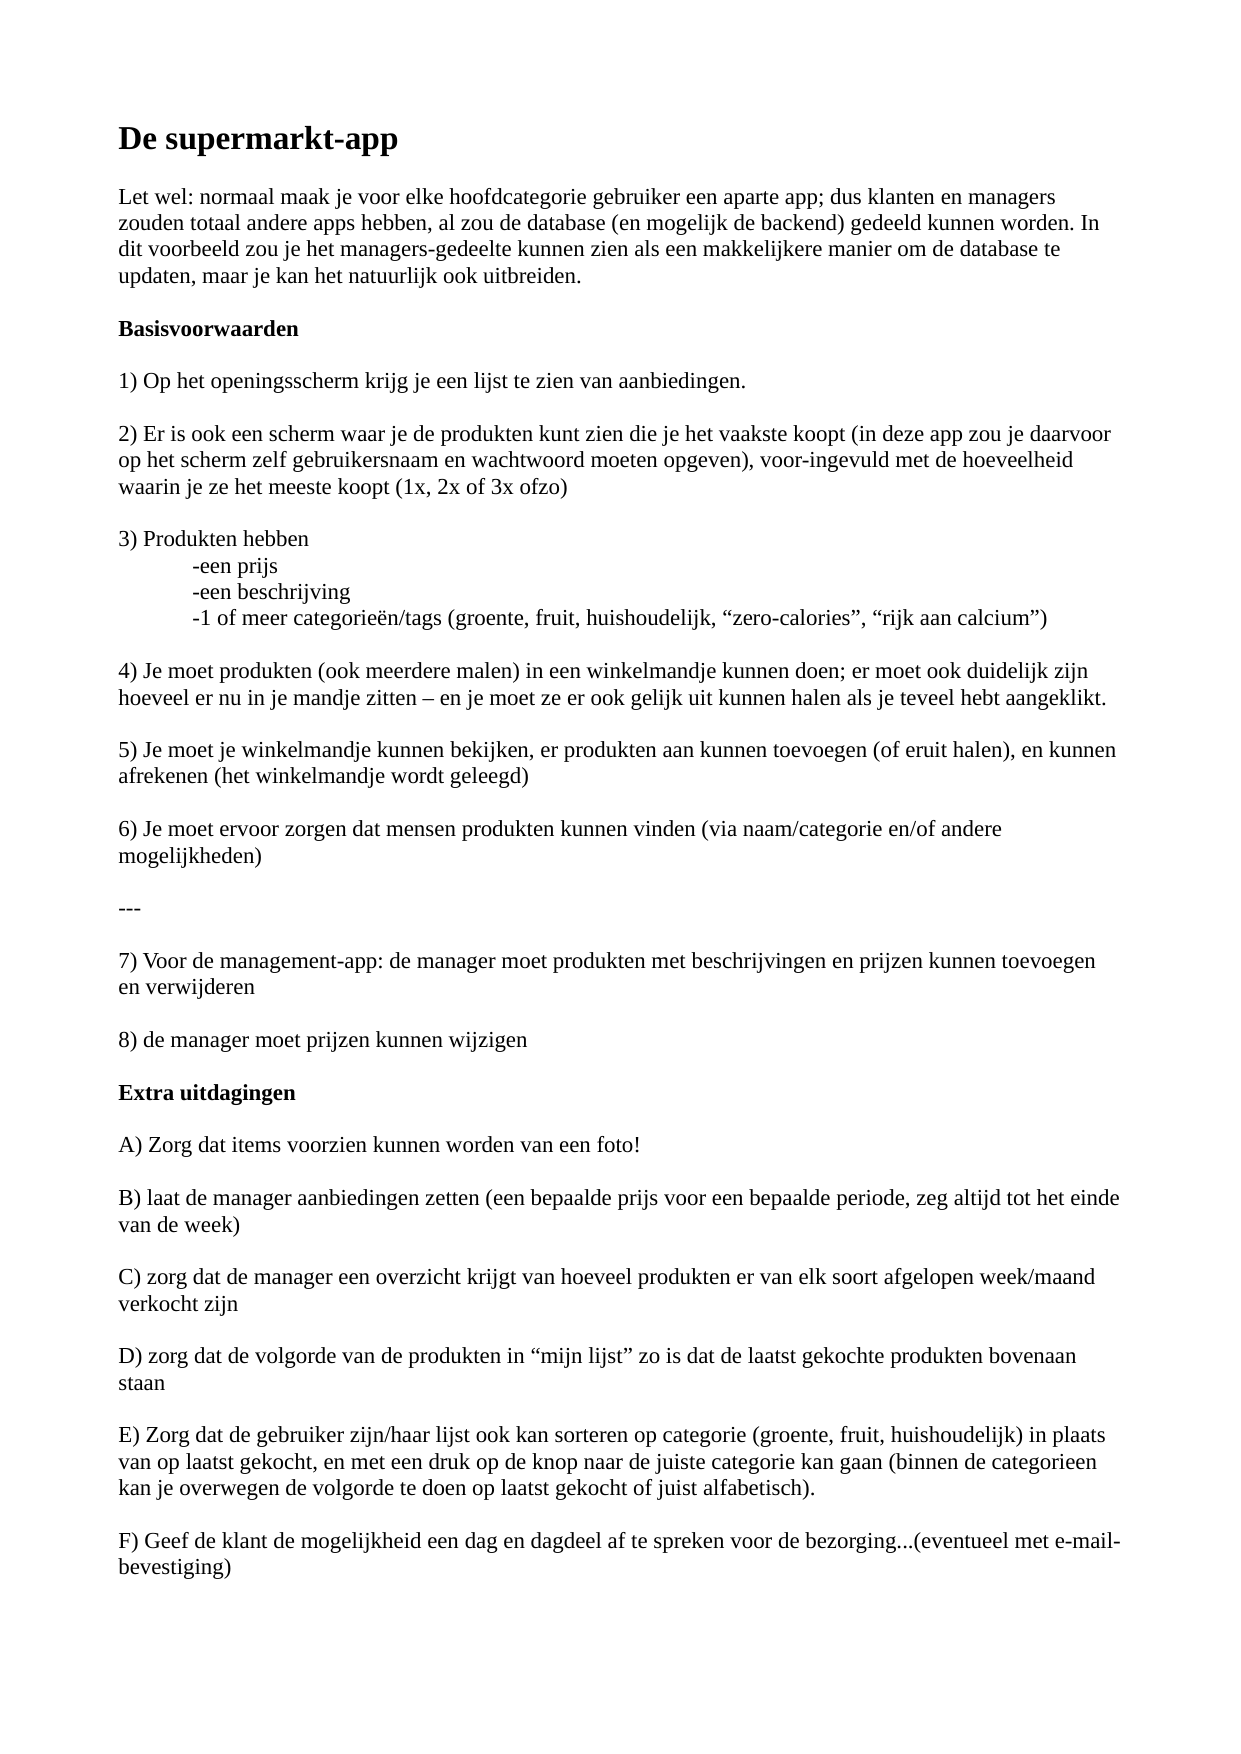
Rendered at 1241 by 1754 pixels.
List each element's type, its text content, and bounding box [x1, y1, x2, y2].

text 1) Op het openingsscherm krijg je een lijst te zien van aanbiedingen. [118, 367, 1122, 394]
text 6) Je moet ervoor zorgen dat mensen produkten kunnen vinden (via naam/categorie en/of andere mogelijkheden) [118, 815, 1122, 868]
text -een prijs [118, 552, 1122, 578]
text De supermarkt-app [118, 118, 1122, 156]
text 2) Er is ook een scherm waar je de produkten kunt zien die je het vaakste koopt (in deze app zou je daarvoor op het scherm zelf gebruikersnaam en wachtwoord moeten opgeven), voor-ingevuld met de hoeveelheid waarin je ze het meeste koopt (1x, 2x of 3x ofzo) [118, 420, 1122, 499]
text B) laat de manager aanbiedingen zetten (een bepaalde prijs voor een bepaalde periode, zeg altijd tot het einde van de week) [118, 1184, 1122, 1237]
text 4) Je moet produkten (ook meerdere malen) in een winkelmandje kunnen doen; er moet ook duidelijk zijn hoeveel er nu in je mandje zitten – en je moet ze er ook gelijk uit kunnen halen als je teveel hebt aangeklikt. [118, 657, 1122, 710]
text C) zorg dat de manager een overzicht krijgt van hoeveel produkten er van elk soort afgelopen week/maand verkocht zijn [118, 1263, 1122, 1316]
text 5) Je moet je winkelmandje kunnen bekijken, er produkten aan kunnen toevoegen (of eruit halen), en kunnen afrekenen (het winkelmandje wordt geleegd) [118, 736, 1122, 789]
text F) Geef de klant de mogelijkheid een dag en dagdeel af te spreken voor de bezorging...(eventueel met e-mail-bevestiging) [118, 1527, 1122, 1579]
text -1 of meer categorieën/tags (groente, fruit, huishoudelijk, “zero-calories”, “rijk aan calcium”) [118, 604, 1122, 631]
text 3) Produkten hebben [118, 525, 1122, 552]
text A) Zorg dat items voorzien kunnen worden van een foto! [118, 1132, 1122, 1158]
text -een beschrijving [118, 578, 1122, 604]
text 7) Voor de management-app: de manager moet produkten met beschrijvingen en prijzen kunnen toevoegen en verwijderen [118, 947, 1122, 1000]
text Basisvoorwaarden [118, 314, 1122, 341]
text 8) de manager moet prijzen kunnen wijzigen [118, 1026, 1122, 1052]
text --- [118, 894, 1122, 921]
text Let wel: normaal maak je voor elke hoofdcategorie gebruiker een aparte app; dus klanten en managers zouden totaal andere apps hebben, al zou de database (en mogelijk de backend) gedeeld kunnen worden. In dit voorbeeld zou je het managers-gedeelte kunnen zien als een makkelijkere manier om de database te updaten, maar je kan het natuurlijk ook uitbreiden. [118, 183, 1122, 288]
text E) Zorg dat de gebruiker zijn/haar lijst ook kan sorteren op categorie (groente, fruit, huishoudelijk) in plaats van op laatst gekocht, en met een druk op de knop naar de juiste categorie kan gaan (binnen de categorieen kan je overwegen de volgorde te doen op laatst gekocht of juist alfabetisch). [118, 1421, 1122, 1501]
text D) zorg dat de volgorde van de produkten in “mijn lijst” zo is dat de laatst gekochte produkten bovenaan staan [118, 1342, 1122, 1395]
text Extra uitdagingen [118, 1079, 1122, 1105]
